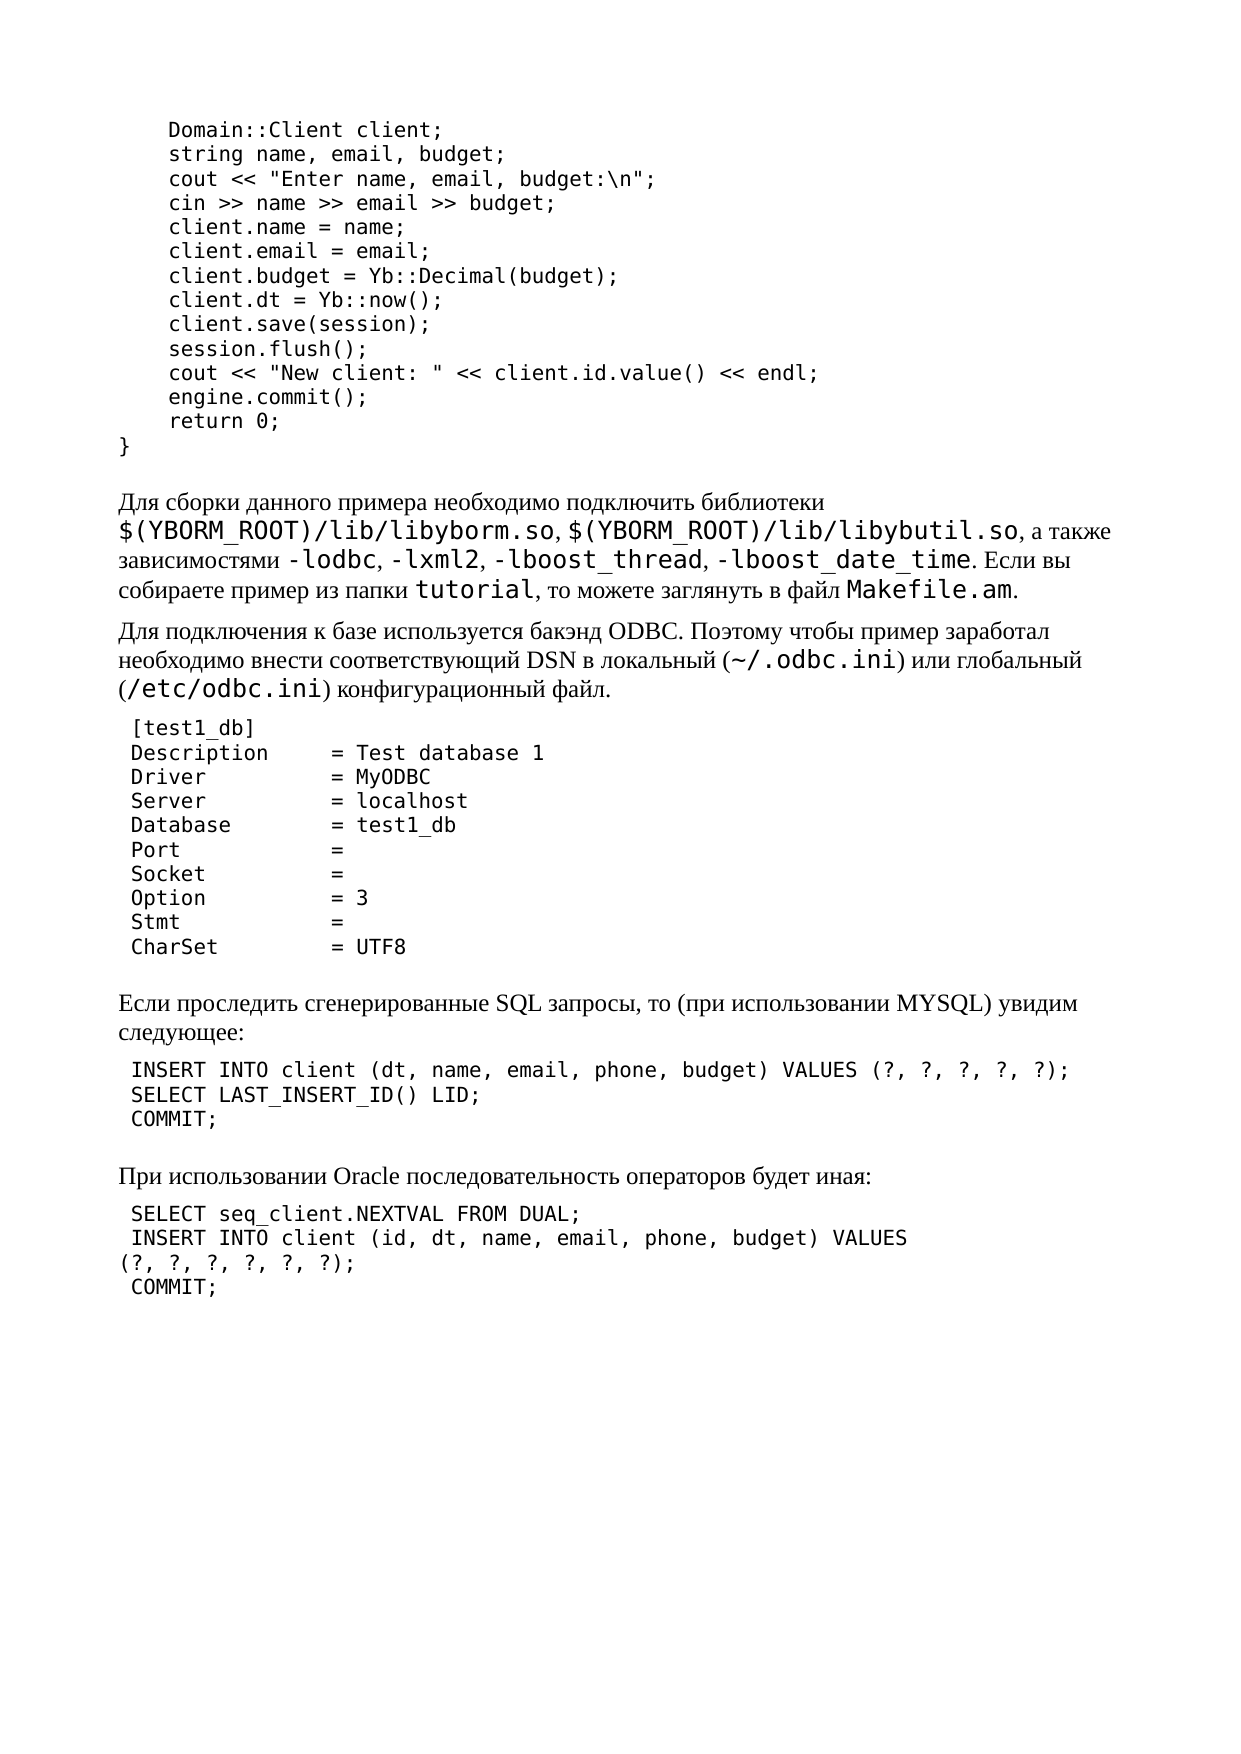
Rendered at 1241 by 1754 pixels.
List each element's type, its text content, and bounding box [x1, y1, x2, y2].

text } [118, 434, 1122, 458]
text При использовании Oracle последовательность операторов будет иная: [118, 1161, 1122, 1189]
text cout << "Enter name, email, budget:\n"; [118, 167, 1122, 191]
text CharSet = UTF8 [118, 935, 1122, 959]
text client.budget = Yb::Decimal(budget); [118, 264, 1122, 288]
text Для подключения к базе используется бакэнд ODBC. Поэтому чтобы пример заработал необходимо внести соответствующий DSN в локальный (~/.odbc.ini) или глобальный (/etc/odbc.ini) конфигурационный файл. [118, 616, 1122, 704]
text cin >> name >> email >> budget; [118, 191, 1122, 215]
text client.email = email; [118, 239, 1122, 264]
text SELECT seq_client.NEXTVAL FROM DUAL; [118, 1202, 1122, 1226]
text Driver = MyODBC [118, 765, 1122, 789]
text Option = 3 [118, 886, 1122, 910]
text Database = test1_db [118, 813, 1122, 838]
text INSERT INTO client (id, dt, name, email, phone, budget) VALUES (?, ?, ?, ?, ?, ?); [118, 1226, 1122, 1275]
text Stmt = [118, 910, 1122, 935]
text Domain::Client client; [118, 118, 1122, 142]
text Для сборки данного примера необходимо подключить библиотеки $(YBORM_ROOT)/lib/libyborm.so, $(YBORM_ROOT)/lib/libybutil.so, а также зависимостями -lodbc, -lxml2, -lboost_thread, -lboost_date_time. Если вы собираете пример из папки tutorial, то можете заглянуть в файл Makefile.am. [118, 487, 1122, 604]
text COMMIT; [118, 1107, 1122, 1131]
text cout << "New client: " << client.id.value() << endl; [118, 361, 1122, 385]
text session.flush(); [118, 337, 1122, 361]
text client.dt = Yb::now(); [118, 288, 1122, 312]
text Socket = [118, 862, 1122, 886]
text Если проследить сгенерированные SQL запросы, то (при использовании MYSQL) увидим следующее: [118, 988, 1122, 1046]
text engine.commit(); [118, 385, 1122, 409]
text Description = Test database 1 [118, 741, 1122, 765]
text client.save(session); [118, 312, 1122, 337]
text client.name = name; [118, 215, 1122, 239]
text Server = localhost [118, 789, 1122, 813]
text return 0; [118, 409, 1122, 434]
text [test1_db] [118, 716, 1122, 741]
text Port = [118, 838, 1122, 862]
text INSERT INTO client (dt, name, email, phone, budget) VALUES (?, ?, ?, ?, ?); [118, 1058, 1122, 1083]
text SELECT LAST_INSERT_ID() LID; [118, 1083, 1122, 1107]
text COMMIT; [118, 1275, 1122, 1299]
text string name, email, budget; [118, 142, 1122, 167]
